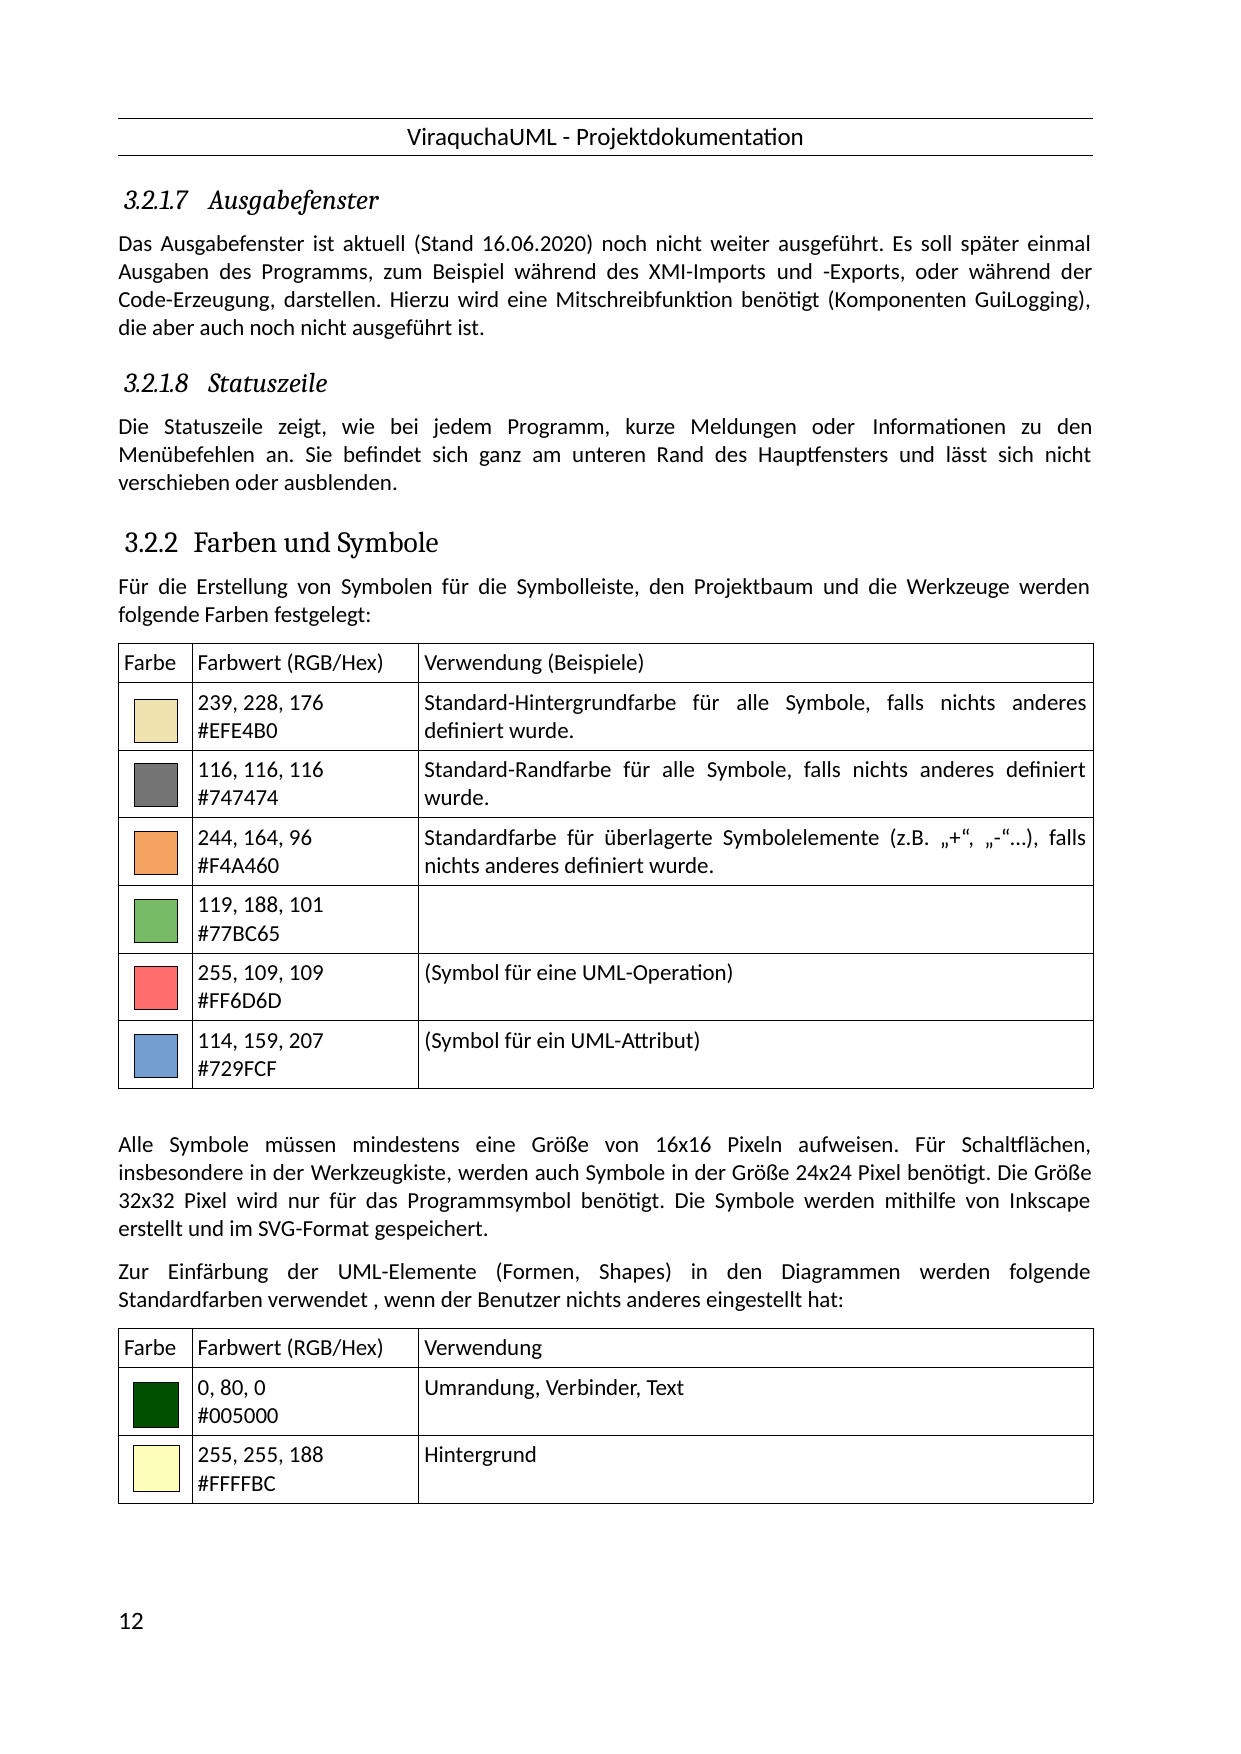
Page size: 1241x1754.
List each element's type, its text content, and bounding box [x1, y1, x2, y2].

subtitle Farben und Symbole [118, 526, 1093, 559]
table_cell 244, 164, 96 #F4A460 [193, 818, 418, 885]
table_cell (Symbol für ein UML-Attribut) [419, 1021, 1093, 1088]
table_header Farbwert (RGB/Hex) [193, 644, 418, 682]
table_cell [119, 1021, 192, 1088]
text Alle Symbole müssen mindestens eine Größe von 16x16 Pixeln aufweisen. Für Schaltflächen, insbesondere in der Werkzeugkiste, werden auch Symbole in der Größe 24x24 Pixel benötigt. Die Größe 32x32 Pixel wird nur für das Programmsymbol benötigt. Die Symbole werden mithilfe von Inkscape erstellt und im SVG-Format gespeichert. [118, 1130, 1093, 1242]
table_cell Standardfarbe für überlagerte Symbolelemente (z.B. „+“, „-“…), falls nichts anderes definiert wurde. [419, 818, 1093, 885]
table_cell [119, 1436, 192, 1502]
table_cell 119, 188, 101 #77BC65 [193, 886, 418, 952]
table_cell [119, 683, 192, 749]
table_header Farbe [119, 644, 192, 682]
table_cell Standard-Randfarbe für alle Symbole, falls nichts anderes definiert wurde. [419, 751, 1093, 817]
subtitle Statuszeile [118, 368, 1093, 400]
table_cell 255, 109, 109 #FF6D6D [193, 954, 418, 1020]
text Das Ausgabefenster ist aktuell (Stand 16.06.2020) noch nicht weiter ausgeführt. Es soll später einmal Ausgaben des Programms, zum Beispiel während des XMI-Imports und -Exports, oder während der Code-Erzeugung, darstellen. Hierzu wird eine Mitschreibfunktion benötigt (Komponenten GuiLogging), die aber auch noch nicht ausgeführt ist. [118, 229, 1093, 341]
table_cell 0, 80, 0 #005000 [193, 1368, 418, 1435]
table_cell 239, 228, 176 #EFE4B0 [193, 683, 418, 749]
table_header Farbwert (RGB/Hex) [193, 1329, 418, 1367]
table_cell [419, 886, 1093, 952]
table_cell Umrandung, Verbinder, Text [419, 1368, 1093, 1435]
table_header Verwendung [419, 1329, 1093, 1367]
table_cell 114, 159, 207 #729FCF [193, 1021, 418, 1088]
table_cell Standard-Hintergrundfarbe für alle Symbole, falls nichts anderes definiert wurde. [419, 683, 1093, 749]
text Zur Einfärbung der UML-Elemente (Formen, Shapes) in den Diagrammen werden folgende Standardfarben verwendet , wenn der Benutzer nichts anderes eingestellt hat: [118, 1257, 1093, 1313]
table_cell [119, 818, 192, 885]
table_cell (Symbol für eine UML-Operation) [419, 954, 1093, 1020]
table_cell [119, 886, 192, 952]
text Für die Erstellung von Symbolen für die Symbolleiste, den Projektbaum und die Werkzeuge werden folgende Farben festgelegt: [118, 572, 1093, 628]
table_cell Hintergrund [419, 1436, 1093, 1502]
table_header Verwendung (Beispiele) [419, 644, 1093, 682]
table_header Farbe [119, 1329, 192, 1367]
table_cell 255, 255, 188 #FFFFBC [193, 1436, 418, 1502]
table_cell [119, 1368, 192, 1435]
table_cell [119, 954, 192, 1020]
table_cell [119, 751, 192, 817]
text Die Statuszeile zeigt, wie bei jedem Programm, kurze Meldungen oder Informationen zu den Menübefehlen an. Sie befindet sich ganz am unteren Rand des Hauptfensters und lässt sich nicht verschieben oder ausblenden. [118, 412, 1093, 496]
subtitle Ausgabefenster [118, 184, 1093, 216]
table_cell 116, 116, 116 #747474 [193, 751, 418, 817]
